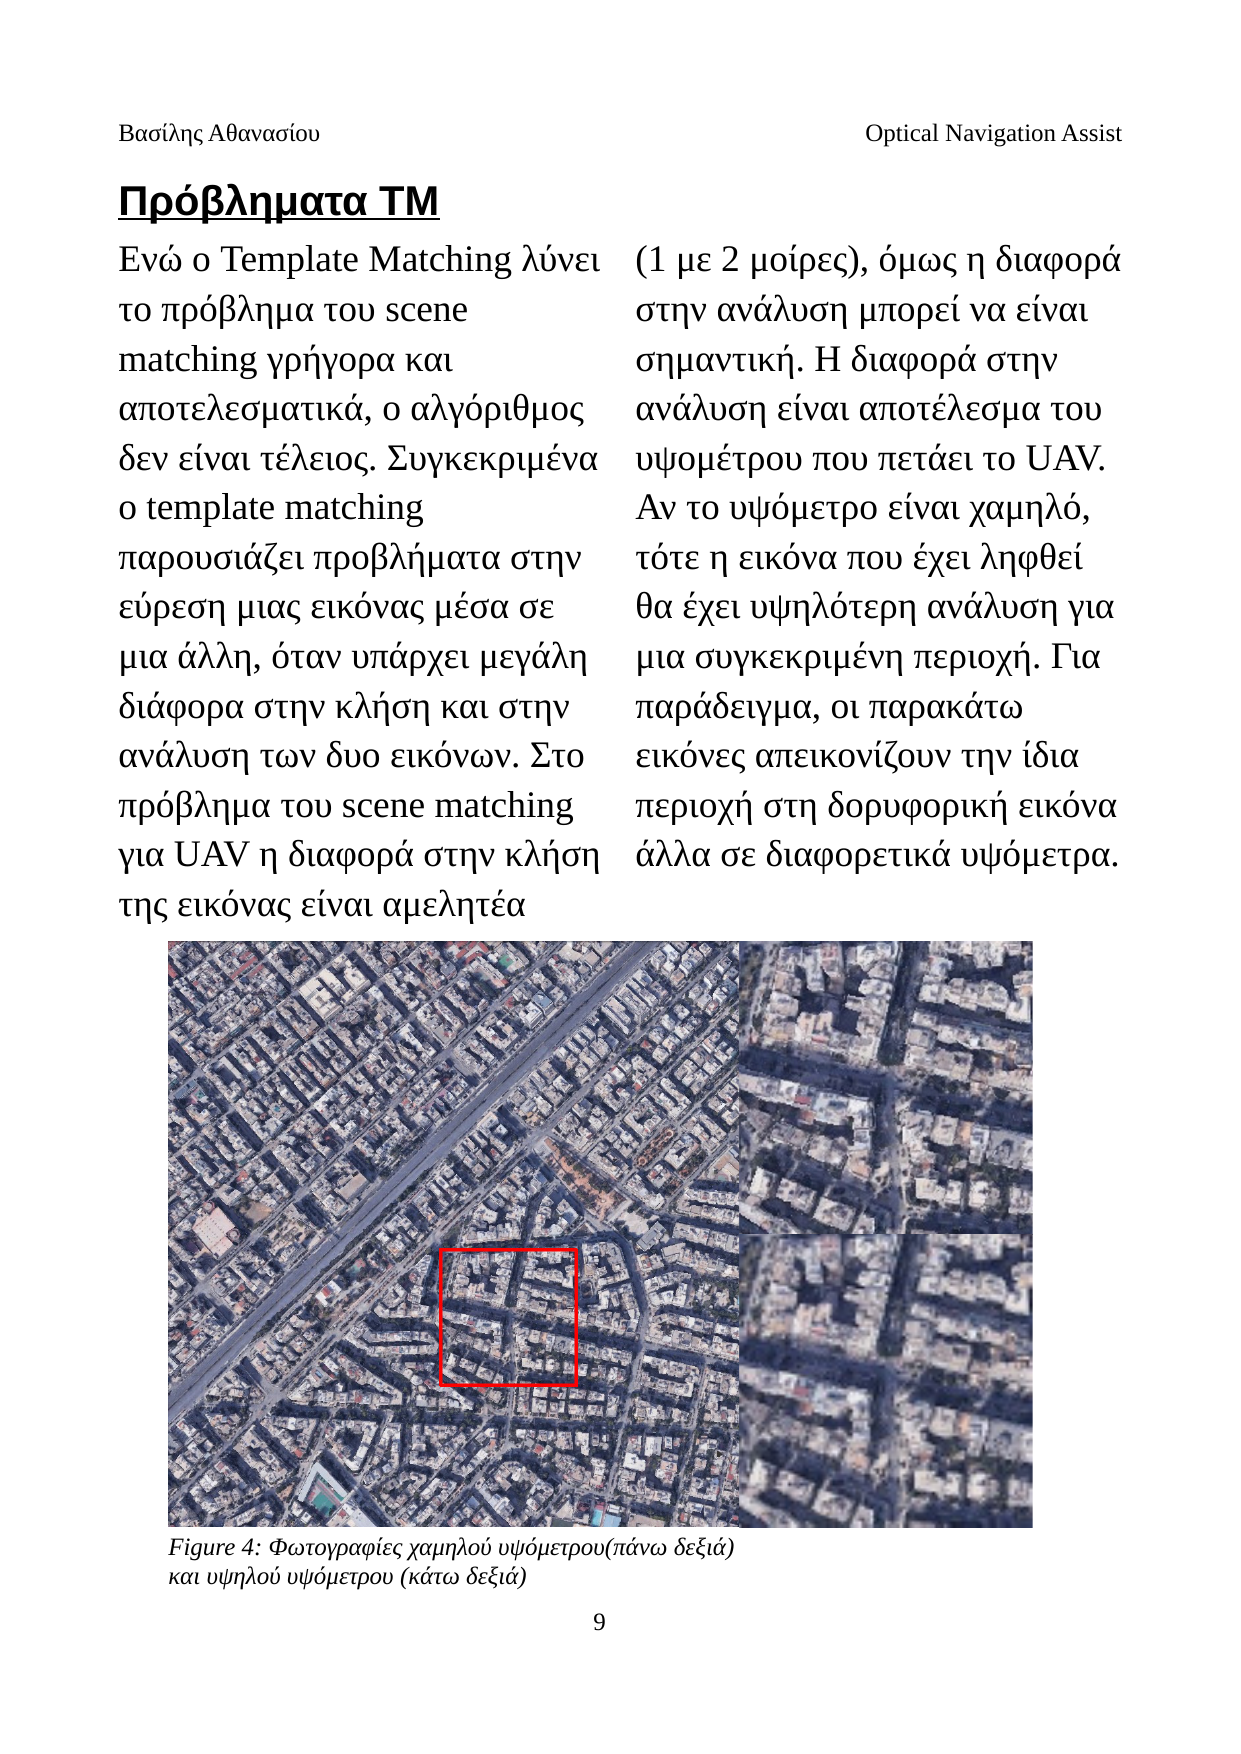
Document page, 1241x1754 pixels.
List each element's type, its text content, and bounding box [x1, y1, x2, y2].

picture [168, 941, 1033, 1528]
text Ενώ ο Template Matching λύνει το πρόβλημα του scene matching γρήγορα και αποτελεσματικά, ο αλγόριθμος δεν είναι τέλειος. Συγκεκριμένα ο template matching παρουσιάζει προβλήματα στην εύρεση μιας εικόνας μέσα σε μια άλλη, όταν υπάρχει μεγάλη διάφορα στην κλήση και στην ανάλυση των δυο εικόνων. Στο πρόβλημα του scene matching για UAV η διαφορά στην κλήση της εικόνας είναι αμελητέα [118, 237, 605, 924]
text Figure 4: Φωτογραφίες χαμηλού υψόμετρου(πάνω δεξιά) και υψηλού υψόμετρου (κάτω δεξιά) [168, 1527, 739, 1590]
text (1 με 2 μοίρες), όμως η διαφορά στην ανάλυση μπορεί να είναι σημαντική. Η διαφορά στην ανάλυση είναι αποτέλεσμα του υψομέτρου που πετάει το UAV. Αν το υψόμετρο είναι χαμηλό, τότε η εικόνα που έχει ληφθεί θα έχει υψηλότερη ανάλυση για μια συγκεκριμένη περιοχή. Για παράδειγμα, οι παρακάτω εικόνες απεικονίζουν την ίδια περιοχή στη δορυφορική εικόνα άλλα σε διαφορετικά υψόμετρα. [635, 237, 1122, 875]
subtitle Πρόβληματα TM [118, 176, 1122, 224]
